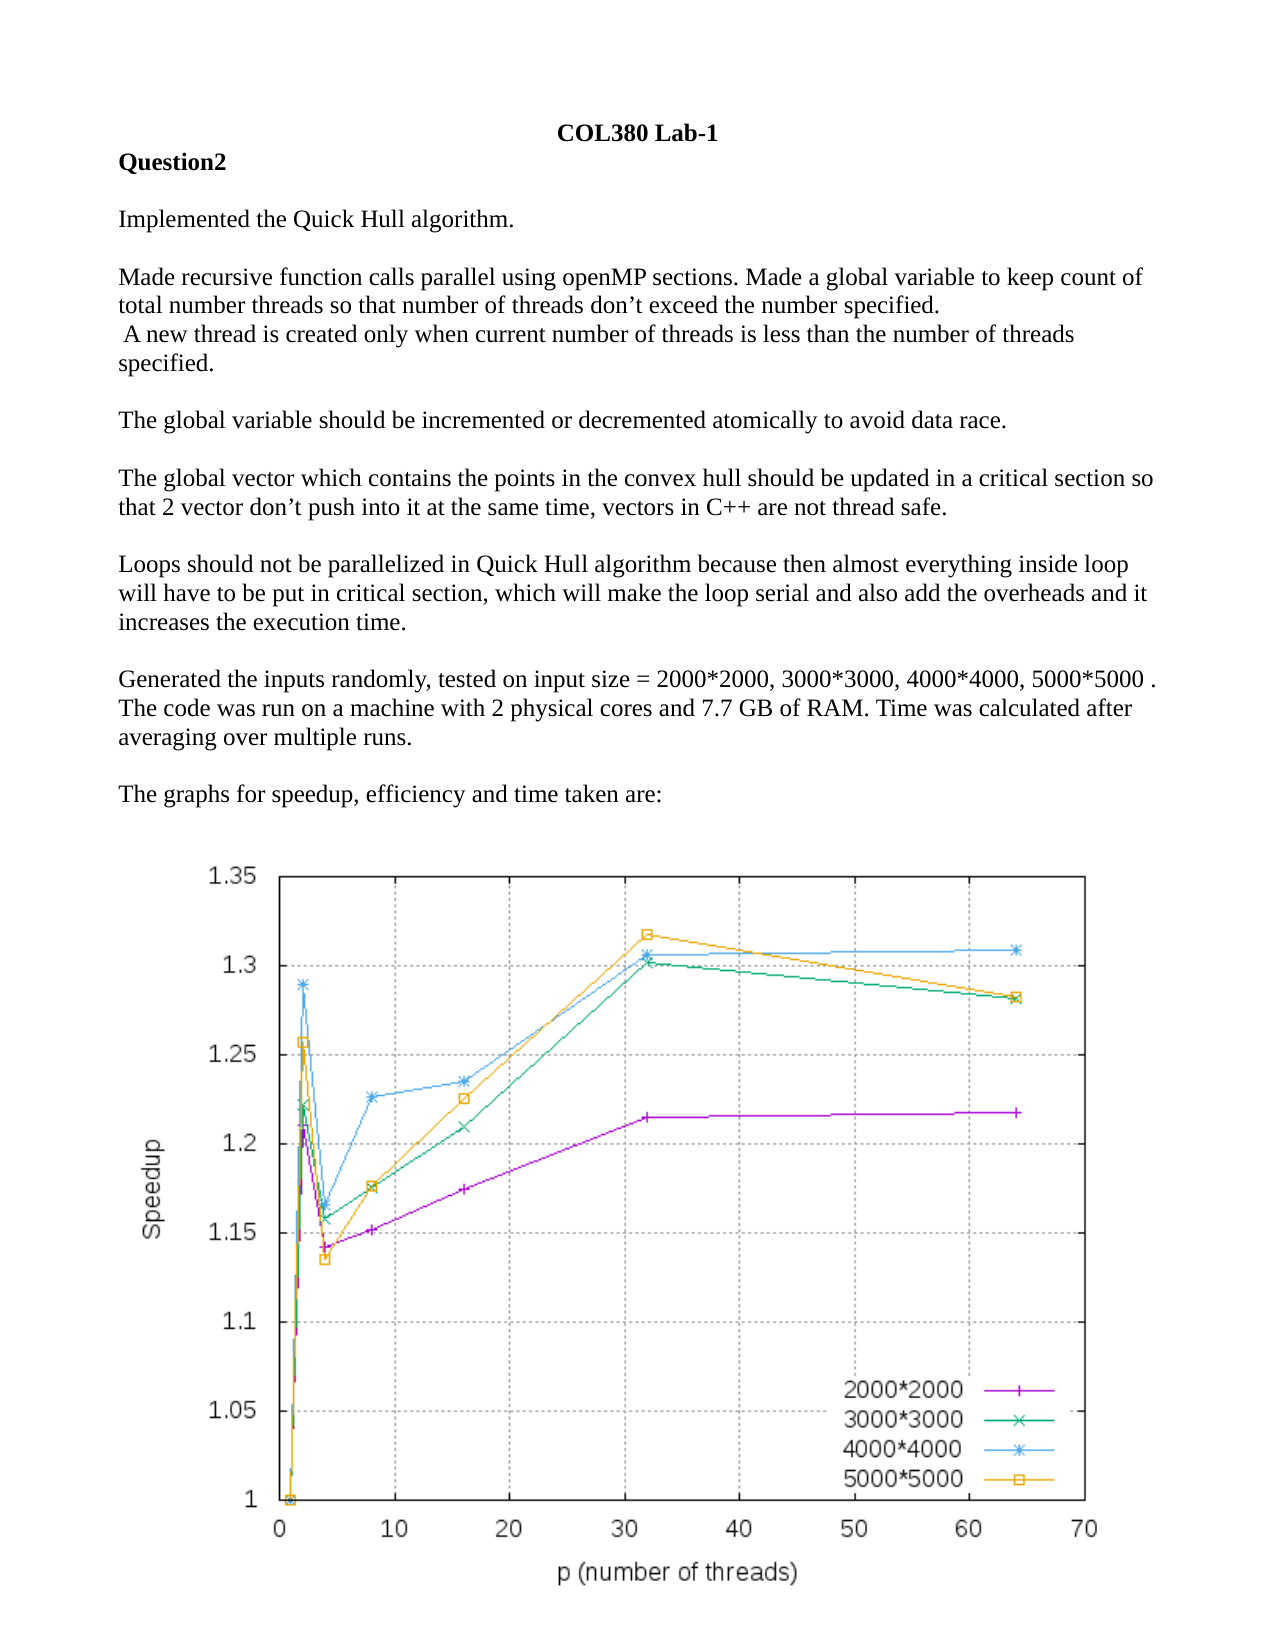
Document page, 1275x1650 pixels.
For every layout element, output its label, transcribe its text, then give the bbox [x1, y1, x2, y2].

text Implemented the Quick Hull algorithm. [118, 204, 1157, 233]
text COL380 Lab-1 [118, 118, 1157, 147]
text Made recursive function calls parallel using openMP sections. Made a global variable to keep count of total number threads so that number of threads don’t exceed the number specified. [118, 262, 1157, 319]
text The global vector which contains the points in the convex hull should be updated in a critical section so that 2 vector don’t push into it at the same time, vectors in C++ are not thread safe. [118, 463, 1157, 521]
picture [132, 845, 1133, 1595]
text Generated the inputs randomly, tested on input size = 2000*2000, 3000*3000, 4000*4000, 5000*5000 . [118, 664, 1157, 693]
text Loops should not be parallelized in Quick Hull algorithm because then almost everything inside loop will have to be put in critical section, which will make the loop serial and also add the overheads and it increases the execution time. [118, 549, 1157, 636]
text A new thread is created only when current number of threads is less than the number of threads specified. [118, 319, 1157, 377]
text The graphs for speedup, efficiency and time taken are: [118, 779, 1157, 808]
text The global variable should be incremented or decremented atomically to avoid data race. [118, 406, 1157, 434]
text The code was run on a machine with 2 physical cores and 7.7 GB of RAM. Time was calculated after averaging over multiple runs. [118, 693, 1157, 751]
text Question2 [118, 147, 1157, 176]
